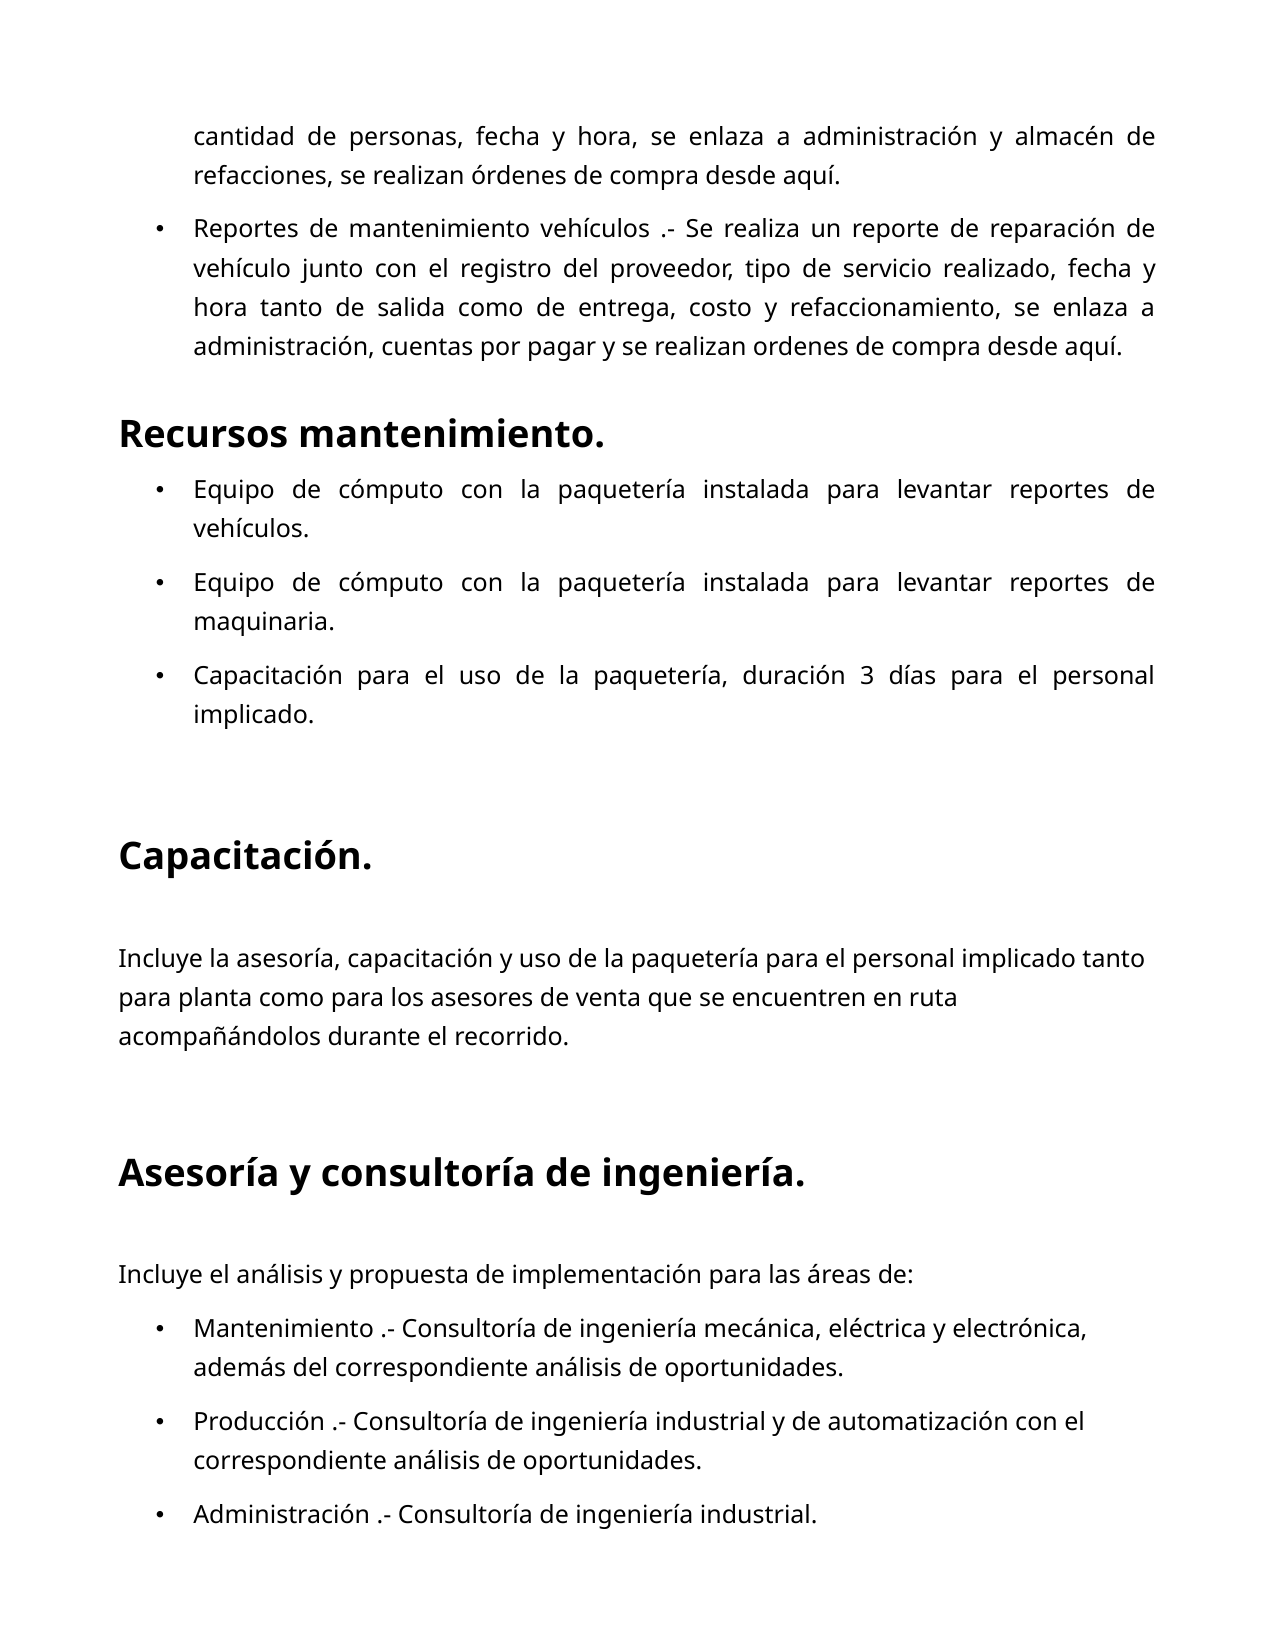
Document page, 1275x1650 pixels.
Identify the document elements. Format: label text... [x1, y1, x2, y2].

list Mantenimiento .- Consultoría de ingeniería mecánica, eléctrica y electrónica, además del correspondiente análisis de oportunidades. [156, 1311, 1157, 1384]
list cantidad de personas, fecha y hora, se enlaza a administración y almacén de refacciones, se realizan órdenes de compra desde aquí. [156, 118, 1157, 191]
subtitle Recursos mantenimiento. [118, 407, 1157, 459]
subtitle Capacitación. [118, 829, 1157, 881]
list Administración .- Consultoría de ingeniería industrial. [156, 1497, 1157, 1531]
list Producción .- Consultoría de ingeniería industrial y de automatización con el correspondiente análisis de oportunidades. [156, 1404, 1157, 1477]
list Equipo de cómputo con la paquetería instalada para levantar reportes de maquinaria. [156, 564, 1157, 638]
text Incluye el análisis y propuesta de implementación para las áreas de: [118, 1257, 1157, 1291]
subtitle Asesoría y consultoría de ingeniería. [118, 1145, 1157, 1197]
list Capacitación para el uso de la paquetería, duración 3 días para el personal implicado. [156, 657, 1157, 731]
list Reportes de mantenimiento vehículos .- Se realiza un reporte de reparación de vehículo junto con el registro del proveedor, tipo de servicio realizado, fecha y hora tanto de salida como de entrega, costo y refaccionamiento, se enlaza a administración, cuentas por pagar y se realizan ordenes de compra desde aquí. [156, 211, 1157, 363]
list Equipo de cómputo con la paquetería instalada para levantar reportes de vehículos. [156, 471, 1157, 545]
text Incluye la asesoría, capacitación y uso de la paquetería para el personal implicado tanto para planta como para los asesores de venta que se encuentren en ruta acompañándolos durante el recorrido. [118, 941, 1157, 1053]
